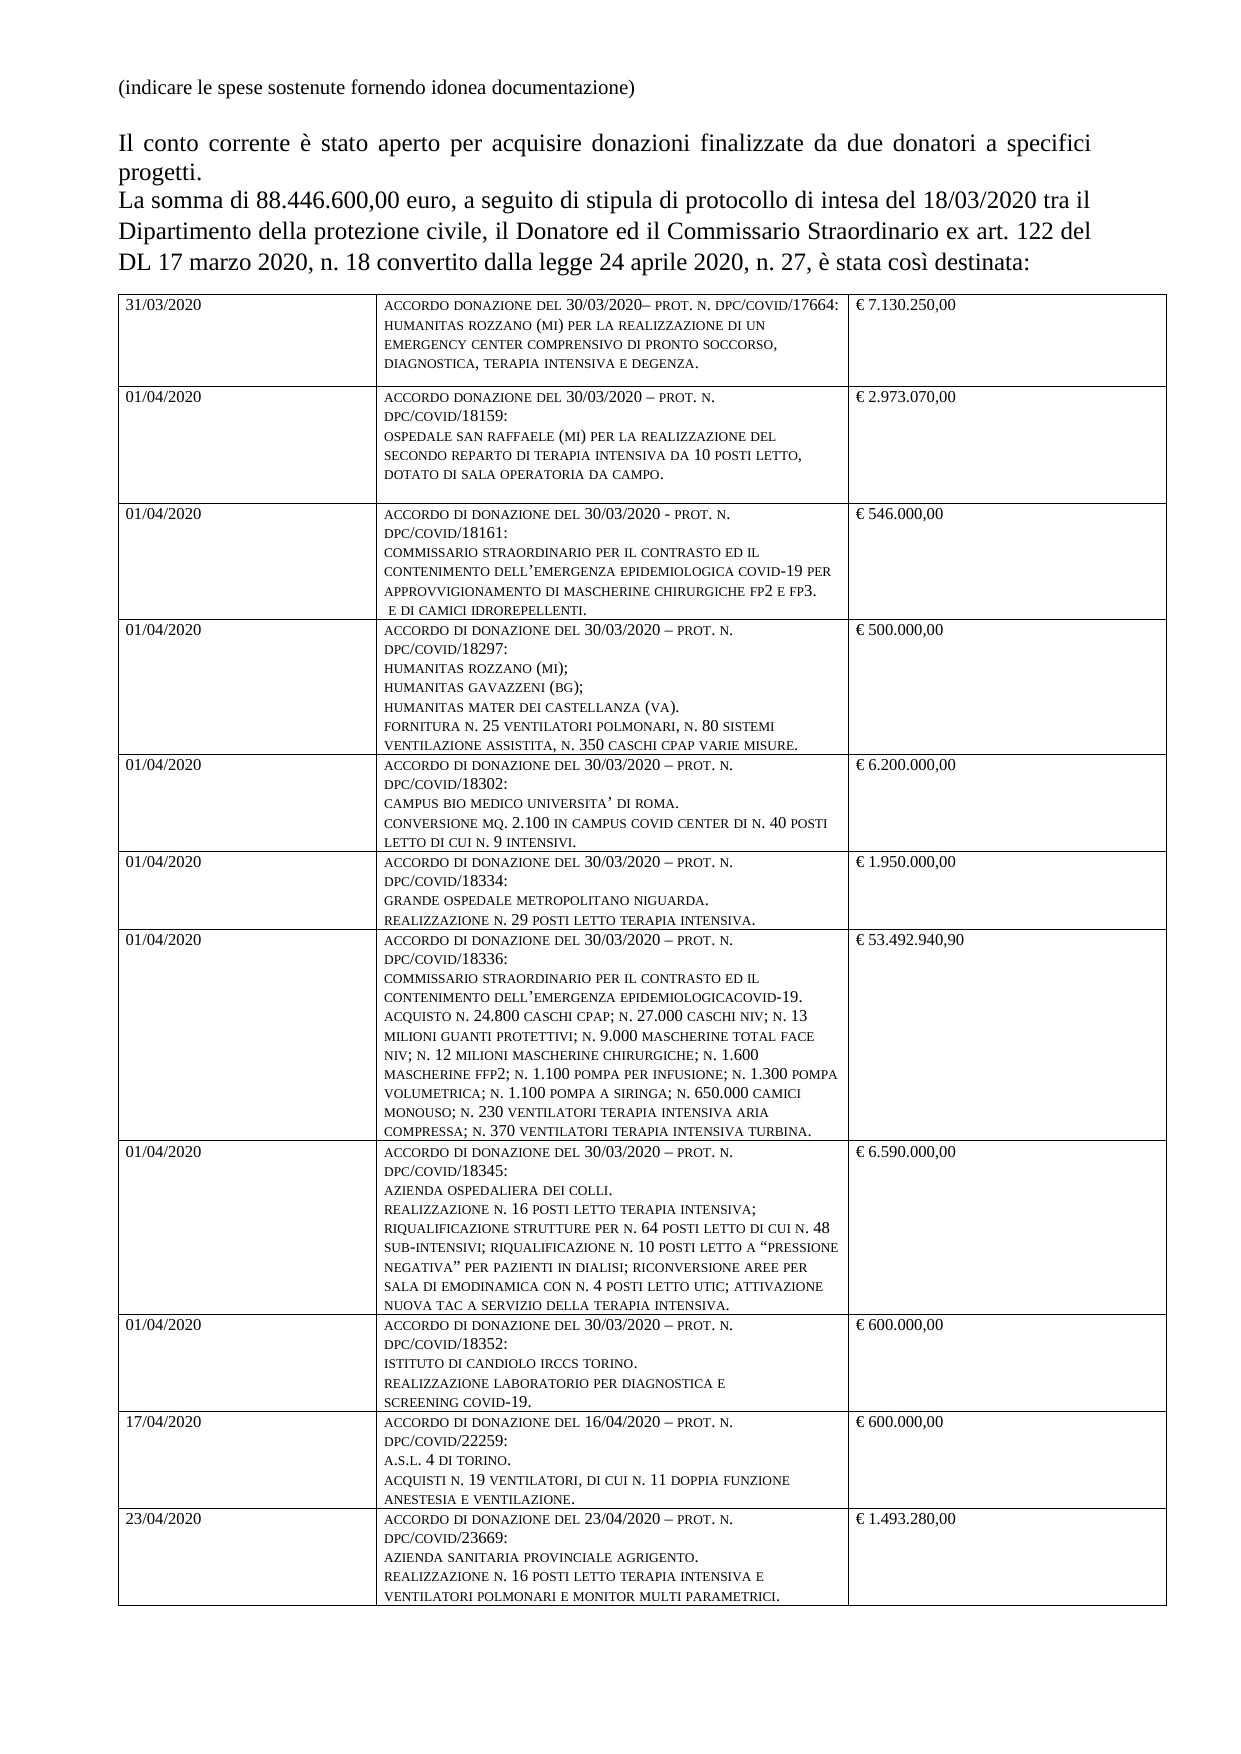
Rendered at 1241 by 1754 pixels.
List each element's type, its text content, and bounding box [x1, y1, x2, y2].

table_cell 17/04/2020 [119, 1412, 376, 1508]
table_cell accordo donazione del 30/03/2020 – prot. n. dpc/covid/18159: ospedale san raffaele (mi) per la realizzazione del secondo reparto di terapia intensiva da 10 posti letto, dotato di sala operatoria da campo. [377, 387, 848, 503]
table_header € 7.130.250,00 [849, 295, 1166, 386]
table_cell € 546.000,00 [849, 504, 1166, 619]
table_cell accordo di donazione del 30/03/2020 – prot. n. dpc/covid/18345: azienda ospedaliera dei colli. realizzazione n. 16 posti letto terapia intensiva; riqualificazione strutture per n. 64 posti letto di cui n. 48 sub-intensivi; riqualificazione n. 10 posti letto a “pressione negativa” per pazienti in dialisi; riconversione aree per sala di emodinamica con n. 4 posti letto utic; attivazione nuova tac a servizio della terapia intensiva. [377, 1141, 848, 1314]
table_header accordo donazione del 30/03/2020– prot. n. dpc/covid/17664: humanitas rozzano (mi) per la realizzazione di un emergency center comprensivo di pronto soccorso, diagnostica, terapia intensiva e degenza. [377, 295, 848, 386]
text La somma di 88.446.600,00 euro, a seguito di stipula di protocollo di intesa del 18/03/2020 tra il Dipartimento della protezione civile, il Donatore ed il Commissario Straordinario ex art. 122 del DL 17 marzo 2020, n. 18 convertito dalla legge 24 aprile 2020, n. 27, è stata così destinata: [118, 185, 1092, 276]
table_cell 01/04/2020 [119, 1315, 376, 1411]
table_cell accordo di donazione del 16/04/2020 – prot. n. dpc/covid/22259: a.s.l. 4 di torino. acquisti n. 19 ventilatori, di cui n. 11 doppia funzione anestesia e ventilazione. [377, 1412, 848, 1508]
table_cell € 6.590.000,00 [849, 1141, 1166, 1314]
table_cell 01/04/2020 [119, 755, 376, 851]
table_cell 01/04/2020 [119, 620, 376, 754]
table_cell accordo di donazione del 30/03/2020 – prot. n. dpc/covid/18334: grande ospedale metropolitano niguarda. realizzazione n. 29 posti letto terapia intensiva. [377, 852, 848, 928]
table_header 31/03/2020 [119, 295, 376, 386]
table_cell 01/04/2020 [119, 504, 376, 619]
table_cell € 53.492.940,90 [849, 930, 1166, 1140]
table_cell € 1.493.280,00 [849, 1509, 1166, 1604]
table_cell € 1.950.000,00 [849, 852, 1166, 928]
text (indicare le spese sostenute fornendo idonea documentazione) [118, 75, 1092, 99]
table_cell accordo di donazione del 30/03/2020 – prot. n. dpc/covid/18302: campus bio medico universita’ di roma. conversione mq. 2.100 in campus covid center di n. 40 posti letto di cui n. 9 intensivi. [377, 755, 848, 851]
table_cell € 500.000,00 [849, 620, 1166, 754]
table_cell 01/04/2020 [119, 852, 376, 928]
table_cell 23/04/2020 [119, 1509, 376, 1604]
table_cell accordo di donazione del 30/03/2020 – prot. n. dpc/covid/18352: istituto di candiolo irccs torino. realizzazione laboratorio per diagnostica e screening covid-19. [377, 1315, 848, 1411]
table_cell accordo di donazione del 30/03/2020 - prot. n. dpc/covid/18161: commissario straordinario per il contrasto ed il contenimento dell’emergenza epidemiologica covid-19 per approvvigionamento di mascherine chirurgiche fp2 e fp3. e di camici idrorepellenti. [377, 504, 848, 619]
table_cell 01/04/2020 [119, 1141, 376, 1314]
table_cell € 600.000,00 [849, 1315, 1166, 1411]
text Il conto corrente è stato aperto per acquisire donazioni finalizzate da due donatori a specifici progetti. [118, 128, 1092, 185]
table_cell € 600.000,00 [849, 1412, 1166, 1508]
table_cell accordo di donazione del 30/03/2020 – prot. n. dpc/covid/18336: commissario straordinario per il contrasto ed il contenimento dell’emergenza epidemiologicacovid-19. acquisto n. 24.800 caschi cpap; n. 27.000 caschi niv; n. 13 milioni guanti protettivi; n. 9.000 mascherine total face niv; n. 12 milioni mascherine chirurgiche; n. 1.600 mascherine ffp2; n. 1.100 pompa per infusione; n. 1.300 pompa volumetrica; n. 1.100 pompa a siringa; n. 650.000 camici monouso; n. 230 ventilatori terapia intensiva aria compressa; n. 370 ventilatori terapia intensiva turbina. [377, 930, 848, 1140]
table_cell € 6.200.000,00 [849, 755, 1166, 851]
table_cell 01/04/2020 [119, 930, 376, 1140]
table_cell accordo di donazione del 30/03/2020 – prot. n. dpc/covid/18297: humanitas rozzano (mi); humanitas gavazzeni (bg); humanitas mater dei castellanza (va). fornitura n. 25 ventilatori polmonari, n. 80 sistemi ventilazione assistita, n. 350 caschi cpap varie misure. [377, 620, 848, 754]
table_cell € 2.973.070,00 [849, 387, 1166, 503]
table_cell 01/04/2020 [119, 387, 376, 503]
table_cell accordo di donazione del 23/04/2020 – prot. n. dpc/covid/23669: azienda sanitaria provinciale agrigento. realizzazione n. 16 posti letto terapia intensiva e ventilatori polmonari e monitor multi parametrici. [377, 1509, 848, 1604]
